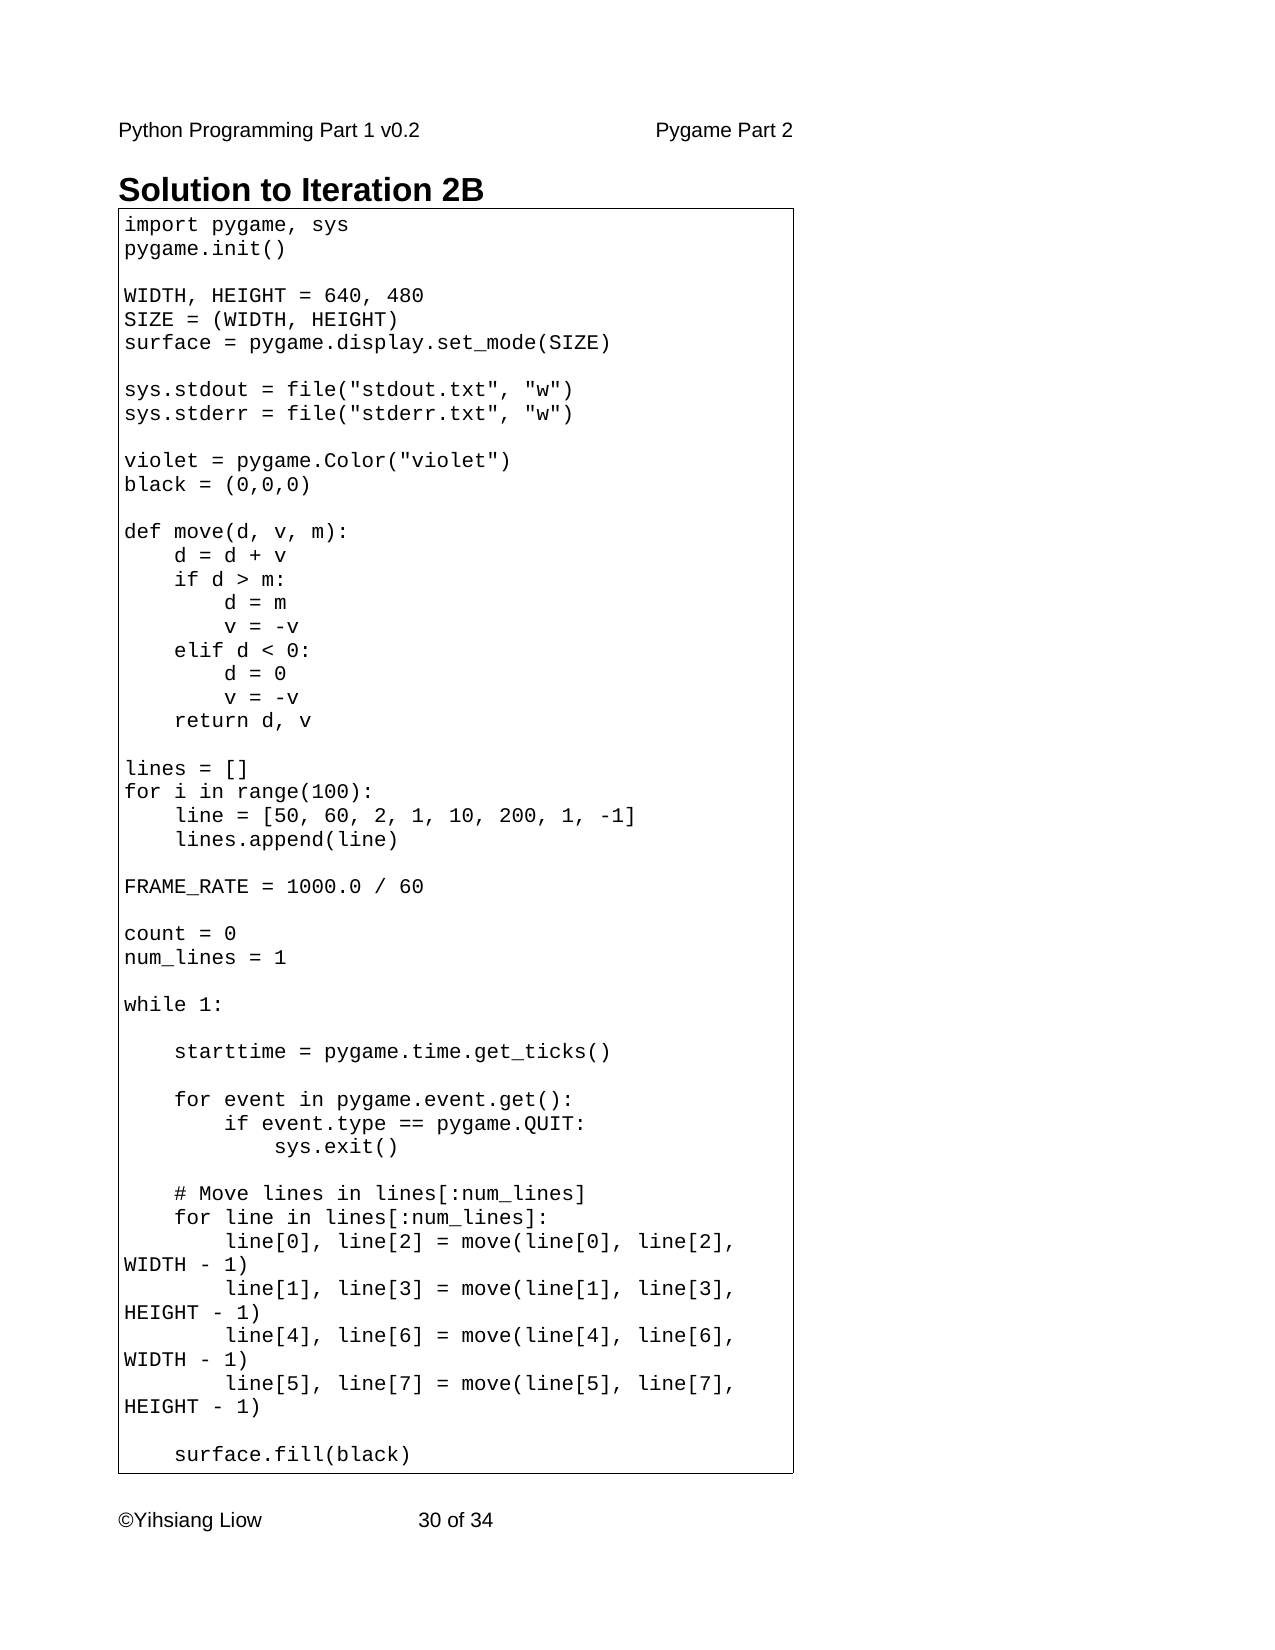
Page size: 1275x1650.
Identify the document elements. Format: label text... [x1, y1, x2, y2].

table_header import pygame, sys pygame.init() WIDTH, HEIGHT = 640, 480 SIZE = (WIDTH, HEIGHT) surface = pygame.display.set_mode(SIZE) sys.stdout = file("stdout.txt", "w") sys.stderr = file("stderr.txt", "w") violet = pygame.Color("violet") black = (0,0,0) def move(d, v, m): d = d + v if d > m: d = m v = -v elif d < 0: d = 0 v = -v return d, v lines = [] for i in range(100): line = [50, 60, 2, 1, 10, 200, 1, -1] lines.append(line) FRAME_RATE = 1000.0 / 60 count = 0 num_lines = 1 while 1: starttime = pygame.time.get_ticks() for event in pygame.event.get(): if event.type == pygame.QUIT: sys.exit() # Move lines in lines[:num_lines] for line in lines[:num_lines]: line[0], line[2] = move(line[0], line[2], WIDTH - 1) line[1], line[3] = move(line[1], line[3], HEIGHT - 1) line[4], line[6] = move(line[4], line[6], WIDTH - 1) line[5], line[7] = move(line[5], line[7], HEIGHT - 1) surface.fill(black) [119, 209, 793, 1473]
text Solution to Iteration 2B [118, 171, 793, 208]
